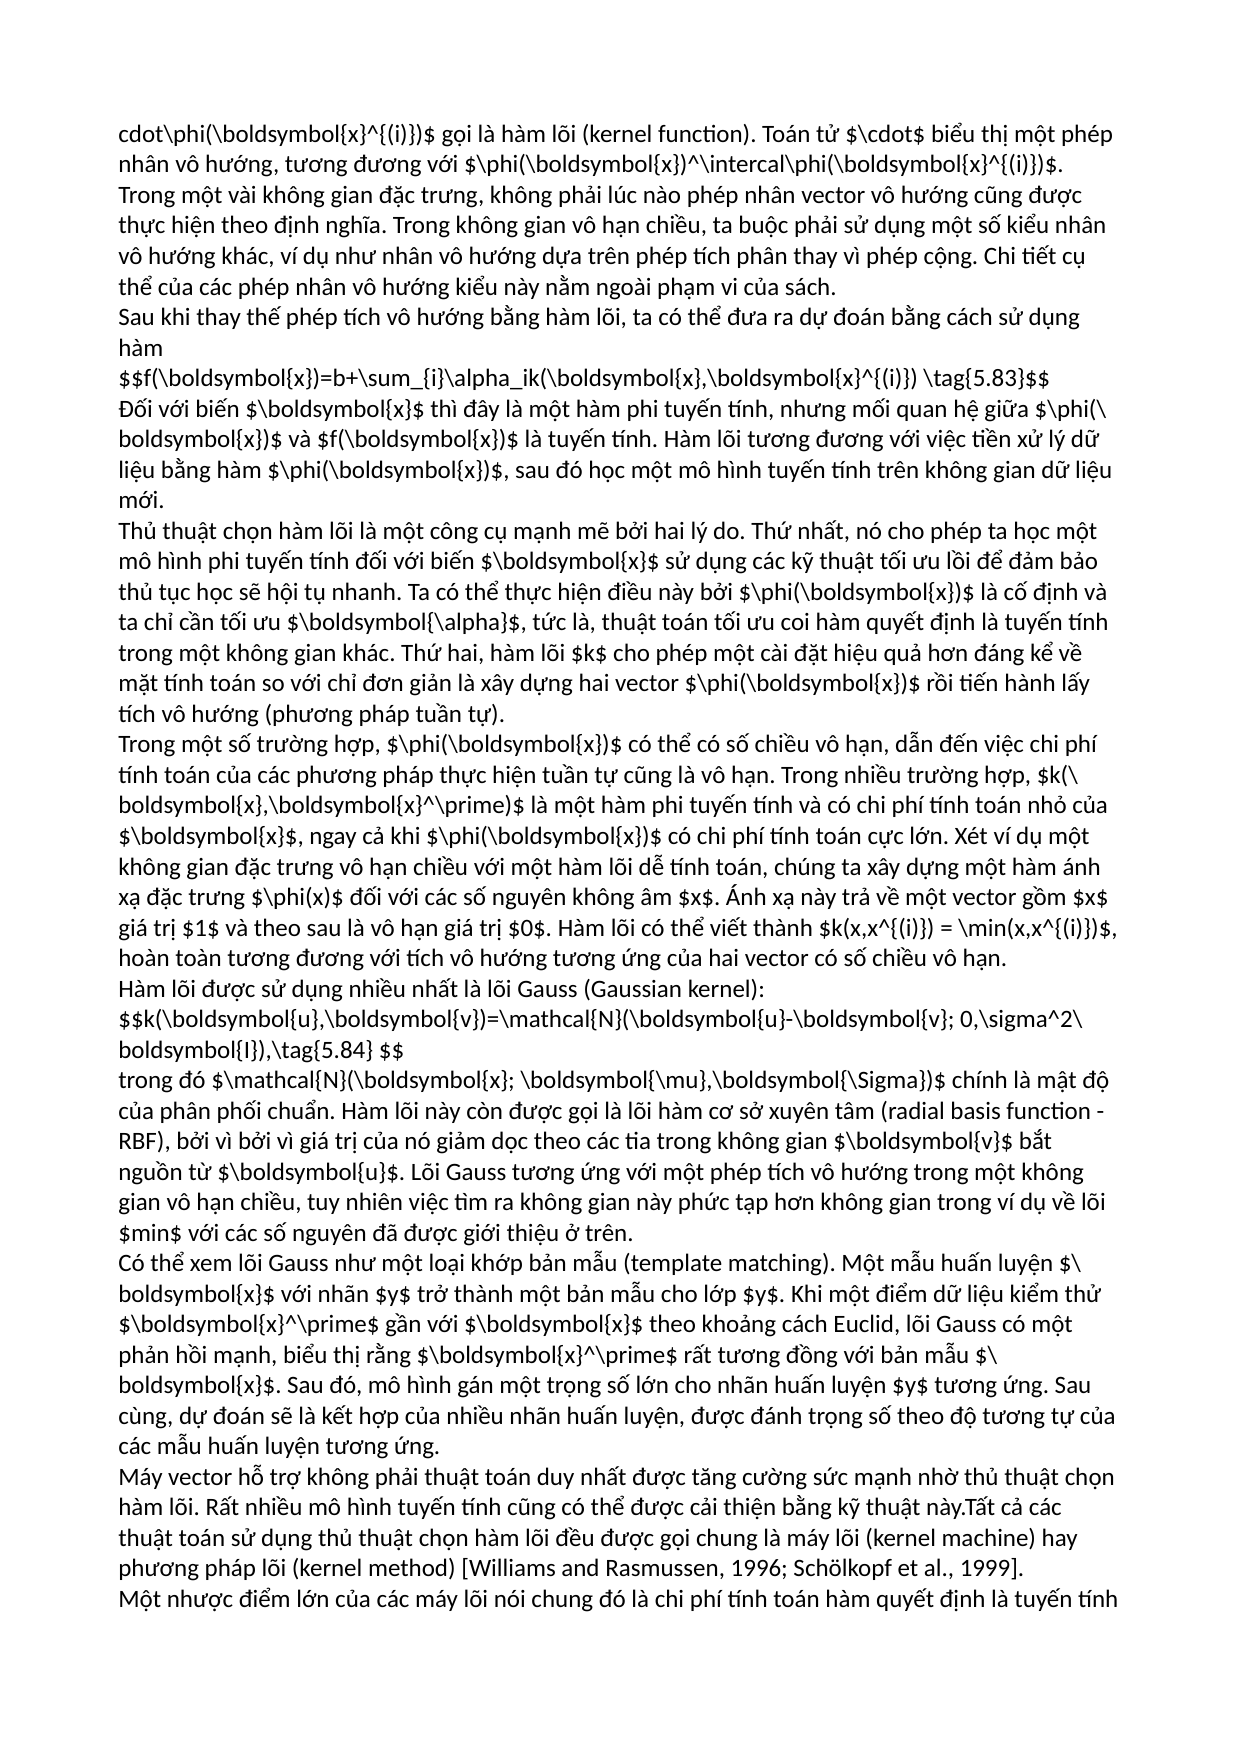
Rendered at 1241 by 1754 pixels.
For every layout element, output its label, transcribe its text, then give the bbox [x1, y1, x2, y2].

text Hàm lõi được sử dụng nhiều nhất là lõi Gauss (Gaussian kernel): [118, 973, 1122, 1003]
text trong đó $\mathcal{N}(\boldsymbol{x}; \boldsymbol{\mu},\boldsymbol{\Sigma})$ chính là mật độ của phân phối chuẩn. Hàm lõi này còn được gọi là lõi hàm cơ sở xuyên tâm (radial basis function - RBF), bởi vì bởi vì giá trị của nó giảm dọc theo các tia trong không gian $\boldsymbol{v}$ bắt nguồn từ $\boldsymbol{u}$. Lõi Gauss tương ứng với một phép tích vô hướng trong một không gian vô hạn chiều, tuy nhiên việc tìm ra không gian này phức tạp hơn không gian trong ví dụ về lõi $min$ với các số nguyên đã được giới thiệu ở trên. [118, 1064, 1122, 1247]
text Một nhược điểm lớn của các máy lõi nói chung đó là chi phí tính toán hàm quyết định là tuyến tính [118, 1583, 1122, 1614]
text $$k(\boldsymbol{u},\boldsymbol{v})=\mathcal{N}(\boldsymbol{u}-\boldsymbol{v}; 0,\sigma^2\boldsymbol{I}),\tag{5.84} $$ [118, 1003, 1122, 1064]
text Thủ thuật chọn hàm lõi là một công cụ mạnh mẽ bởi hai lý do. Thứ nhất, nó cho phép ta học một mô hình phi tuyến tính đối với biến $\boldsymbol{x}$ sử dụng các kỹ thuật tối ưu lồi để đảm bảo thủ tục học sẽ hội tụ nhanh. Ta có thể thực hiện điều này bởi $\phi(\boldsymbol{x})$ là cố định và ta chỉ cần tối ưu $\boldsymbol{\alpha}$, tức là, thuật toán tối ưu coi hàm quyết định là tuyến tính trong một không gian khác. Thứ hai, hàm lõi $k$ cho phép một cài đặt hiệu quả hơn đáng kể về mặt tính toán so với chỉ đơn giản là xây dựng hai vector $\phi(\boldsymbol{x})$ rồi tiến hành lấy tích vô hướng (phương pháp tuần tự). [118, 515, 1122, 728]
text cdot\phi(\boldsymbol{x}^{(i)})$ gọi là hàm lõi (kernel function). Toán tử $\cdot$ biểu thị một phép nhân vô hướng, tương đương với $\phi(\boldsymbol{x})^\intercal\phi(\boldsymbol{x}^{(i)})$. Trong một vài không gian đặc trưng, không phải lúc nào phép nhân vector vô hướng cũng được thực hiện theo định nghĩa. Trong không gian vô hạn chiều, ta buộc phải sử dụng một số kiểu nhân vô hướng khác, ví dụ như nhân vô hướng dựa trên phép tích phân thay vì phép cộng. Chi tiết cụ thể của các phép nhân vô hướng kiểu này nằm ngoài phạm vi của sách. [118, 118, 1122, 301]
text $$f(\boldsymbol{x})=b+\sum_{i}\alpha_ik(\boldsymbol{x},\boldsymbol{x}^{(i)}) \tag{5.83}$$ [118, 362, 1122, 393]
text Đối với biến $\boldsymbol{x}$ thì đây là một hàm phi tuyến tính, nhưng mối quan hệ giữa $\phi(\boldsymbol{x})$ và $f(\boldsymbol{x})$ là tuyến tính. Hàm lõi tương đương với việc tiền xử lý dữ liệu bằng hàm $\phi(\boldsymbol{x})$, sau đó học một mô hình tuyến tính trên không gian dữ liệu mới. [118, 393, 1122, 515]
text Trong một số trường hợp, $\phi(\boldsymbol{x})$ có thể có số chiều vô hạn, dẫn đến việc chi phí tính toán của các phương pháp thực hiện tuần tự cũng là vô hạn. Trong nhiều trường hợp, $k(\boldsymbol{x},\boldsymbol{x}^\prime)$ là một hàm phi tuyến tính và có chi phí tính toán nhỏ của $\boldsymbol{x}$, ngay cả khi $\phi(\boldsymbol{x})$ có chi phí tính toán cực lớn. Xét ví dụ một không gian đặc trưng vô hạn chiều với một hàm lõi dễ tính toán, chúng ta xây dựng một hàm ánh xạ đặc trưng $\phi(x)$ đối với các số nguyên không âm $x$. Ánh xạ này trả về một vector gồm $x$ giá trị $1$ và theo sau là vô hạn giá trị $0$. Hàm lõi có thể viết thành $k(x,x^{(i)}) = \min(x,x^{(i)})$, hoàn toàn tương đương với tích vô hướng tương ứng của hai vector có số chiều vô hạn. [118, 728, 1122, 973]
text Sau khi thay thế phép tích vô hướng bằng hàm lõi, ta có thể đưa ra dự đoán bằng cách sử dụng hàm [118, 301, 1122, 362]
text Có thể xem lõi Gauss như một loại khớp bản mẫu (template matching). Một mẫu huấn luyện $\boldsymbol{x}$ với nhãn $y$ trở thành một bản mẫu cho lớp $y$. Khi một điểm dữ liệu kiểm thử $\boldsymbol{x}^\prime$ gần với $\boldsymbol{x}$ theo khoảng cách Euclid, lõi Gauss có một phản hồi mạnh, biểu thị rằng $\boldsymbol{x}^\prime$ rất tương đồng với bản mẫu $\boldsymbol{x}$. Sau đó, mô hình gán một trọng số lớn cho nhãn huấn luyện $y$ tương ứng. Sau cùng, dự đoán sẽ là kết hợp của nhiều nhãn huấn luyện, được đánh trọng số theo độ tương tự của các mẫu huấn luyện tương ứng. [118, 1247, 1122, 1461]
text Máy vector hỗ trợ không phải thuật toán duy nhất được tăng cường sức mạnh nhờ thủ thuật chọn hàm lõi. Rất nhiều mô hình tuyến tính cũng có thể được cải thiện bằng kỹ thuật này.Tất cả các thuật toán sử dụng thủ thuật chọn hàm lõi đều được gọi chung là máy lõi (kernel machine) hay phương pháp lõi (kernel method) [Williams and Rasmussen, 1996; Schölkopf et al., 1999]. [118, 1461, 1122, 1583]
